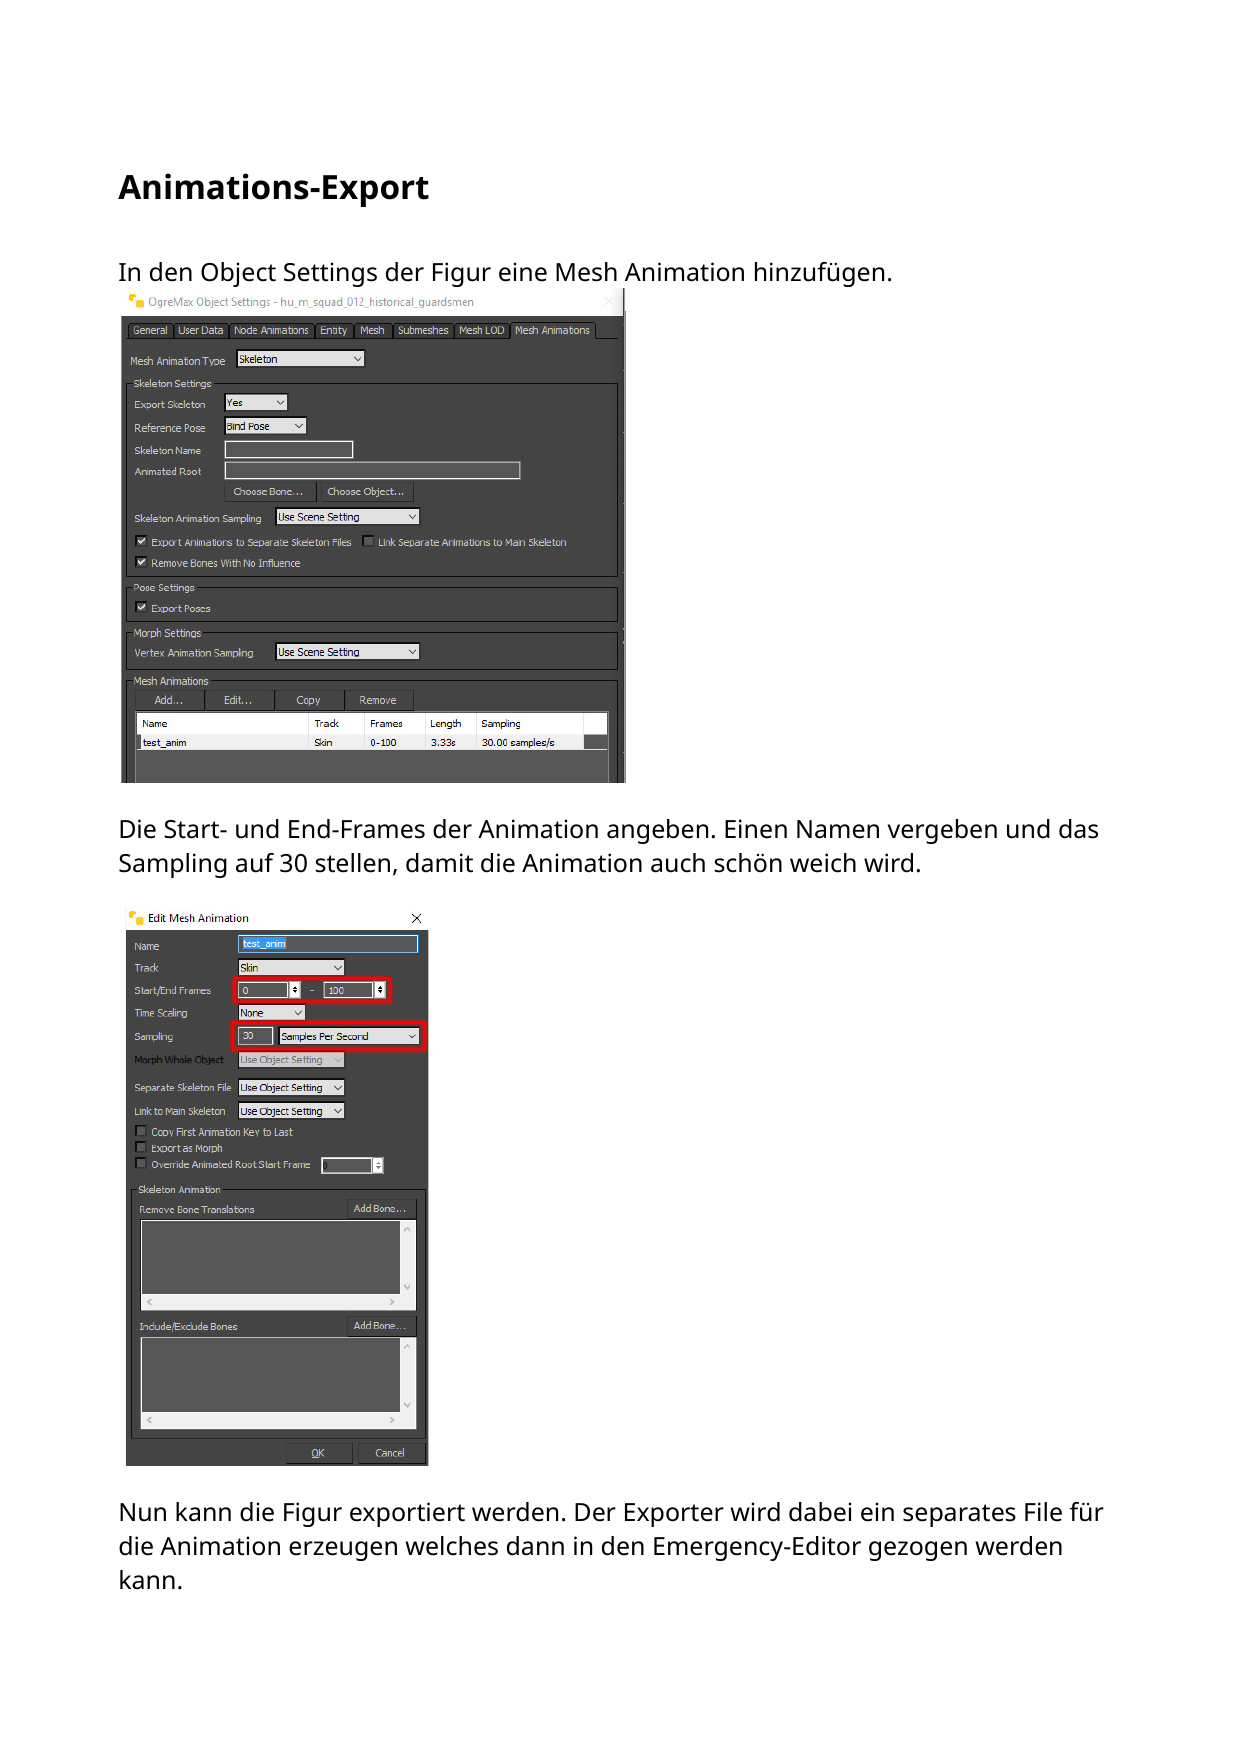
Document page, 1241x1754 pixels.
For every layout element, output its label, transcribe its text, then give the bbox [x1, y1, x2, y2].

text Animations-Export [118, 163, 1122, 209]
text In den Object Settings der Figur eine Mesh Animation hinzufügen. [118, 254, 1122, 288]
text Nun kann die Figur exportiert werden. Der Exporter wird dabei ein separates File für die Animation erzeugen welches dann in den Emergency-Editor gezogen werden kann. [118, 1494, 1122, 1597]
text Die Start- und End-Frames der Animation angeben. Einen Namen vergeben und das Sampling auf 30 stellen, damit die Animation auch schön weich wird. [118, 811, 1122, 879]
